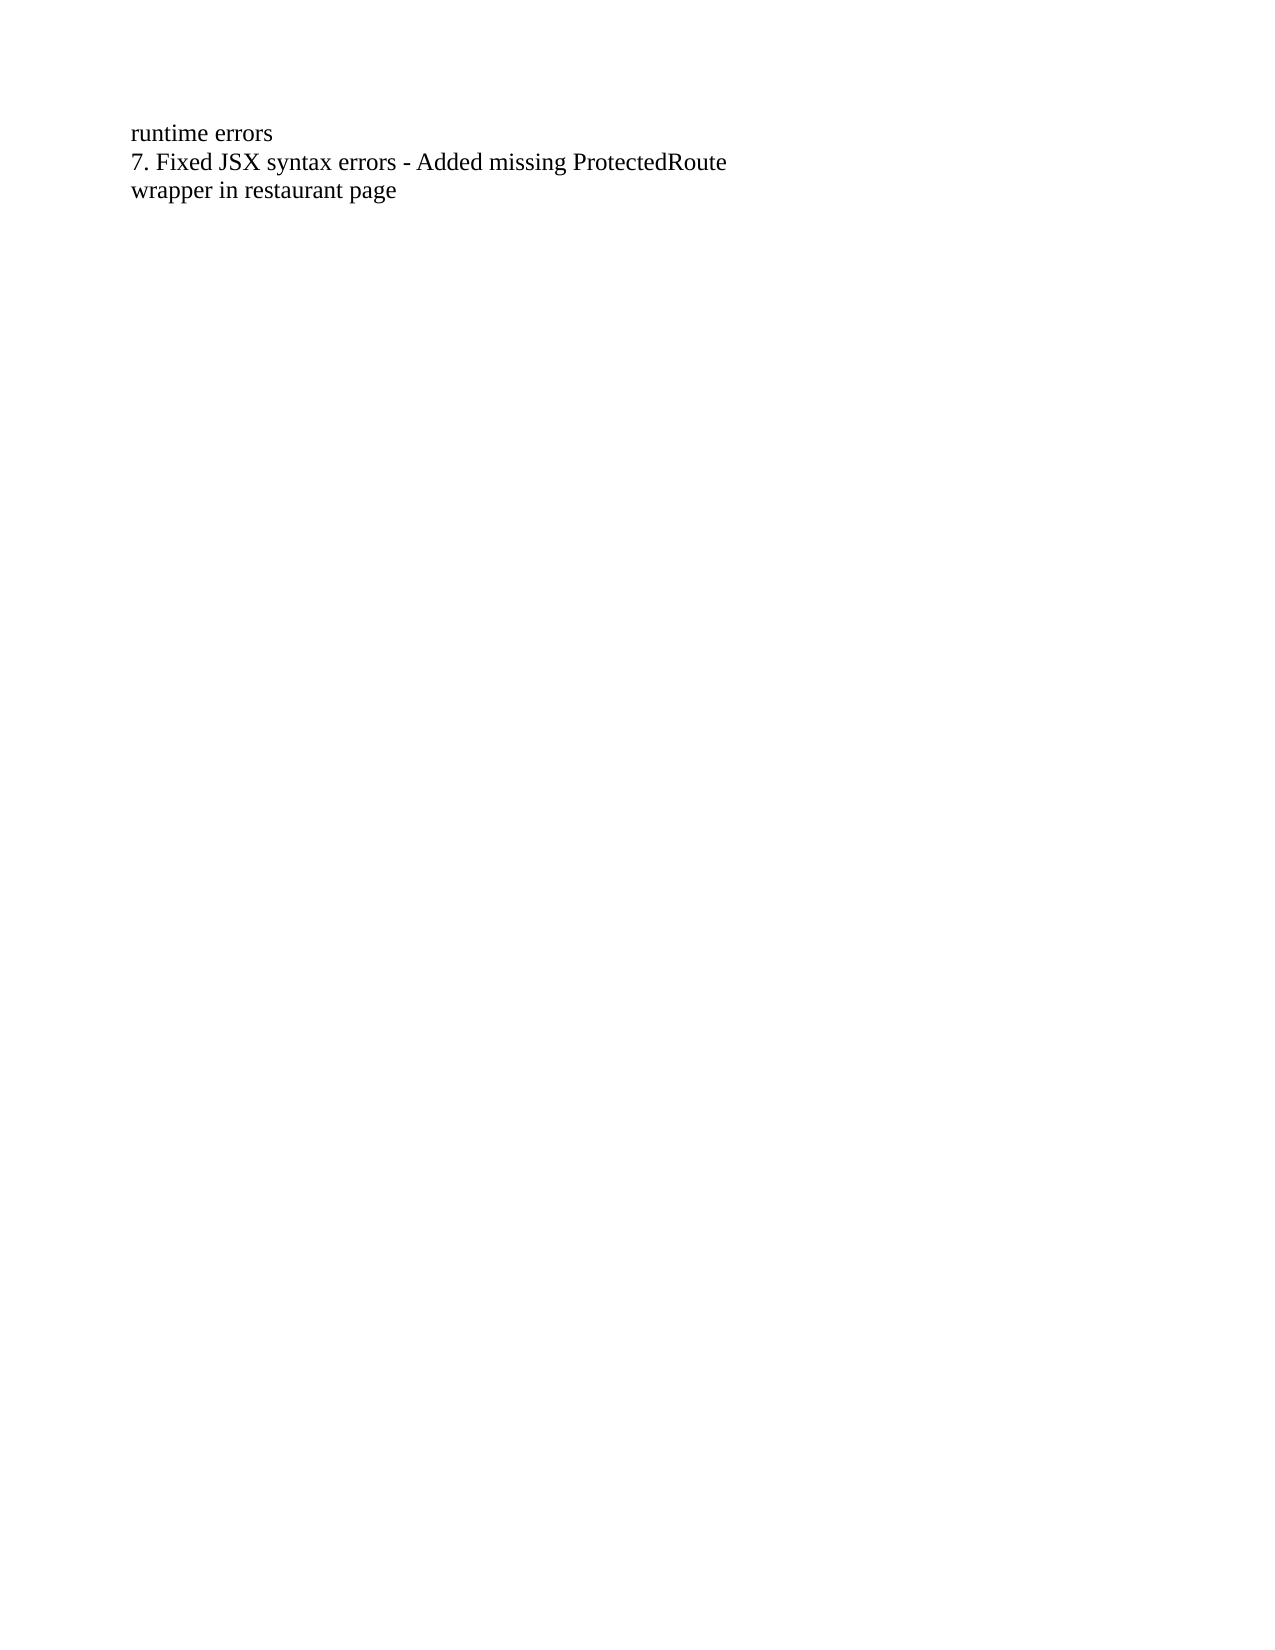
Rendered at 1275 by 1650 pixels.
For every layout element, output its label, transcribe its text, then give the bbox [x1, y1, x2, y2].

text runtime errors [118, 118, 1157, 147]
text 7. Fixed JSX syntax errors - Added missing ProtectedRoute [118, 147, 1157, 176]
text wrapper in restaurant page [118, 176, 1157, 204]
